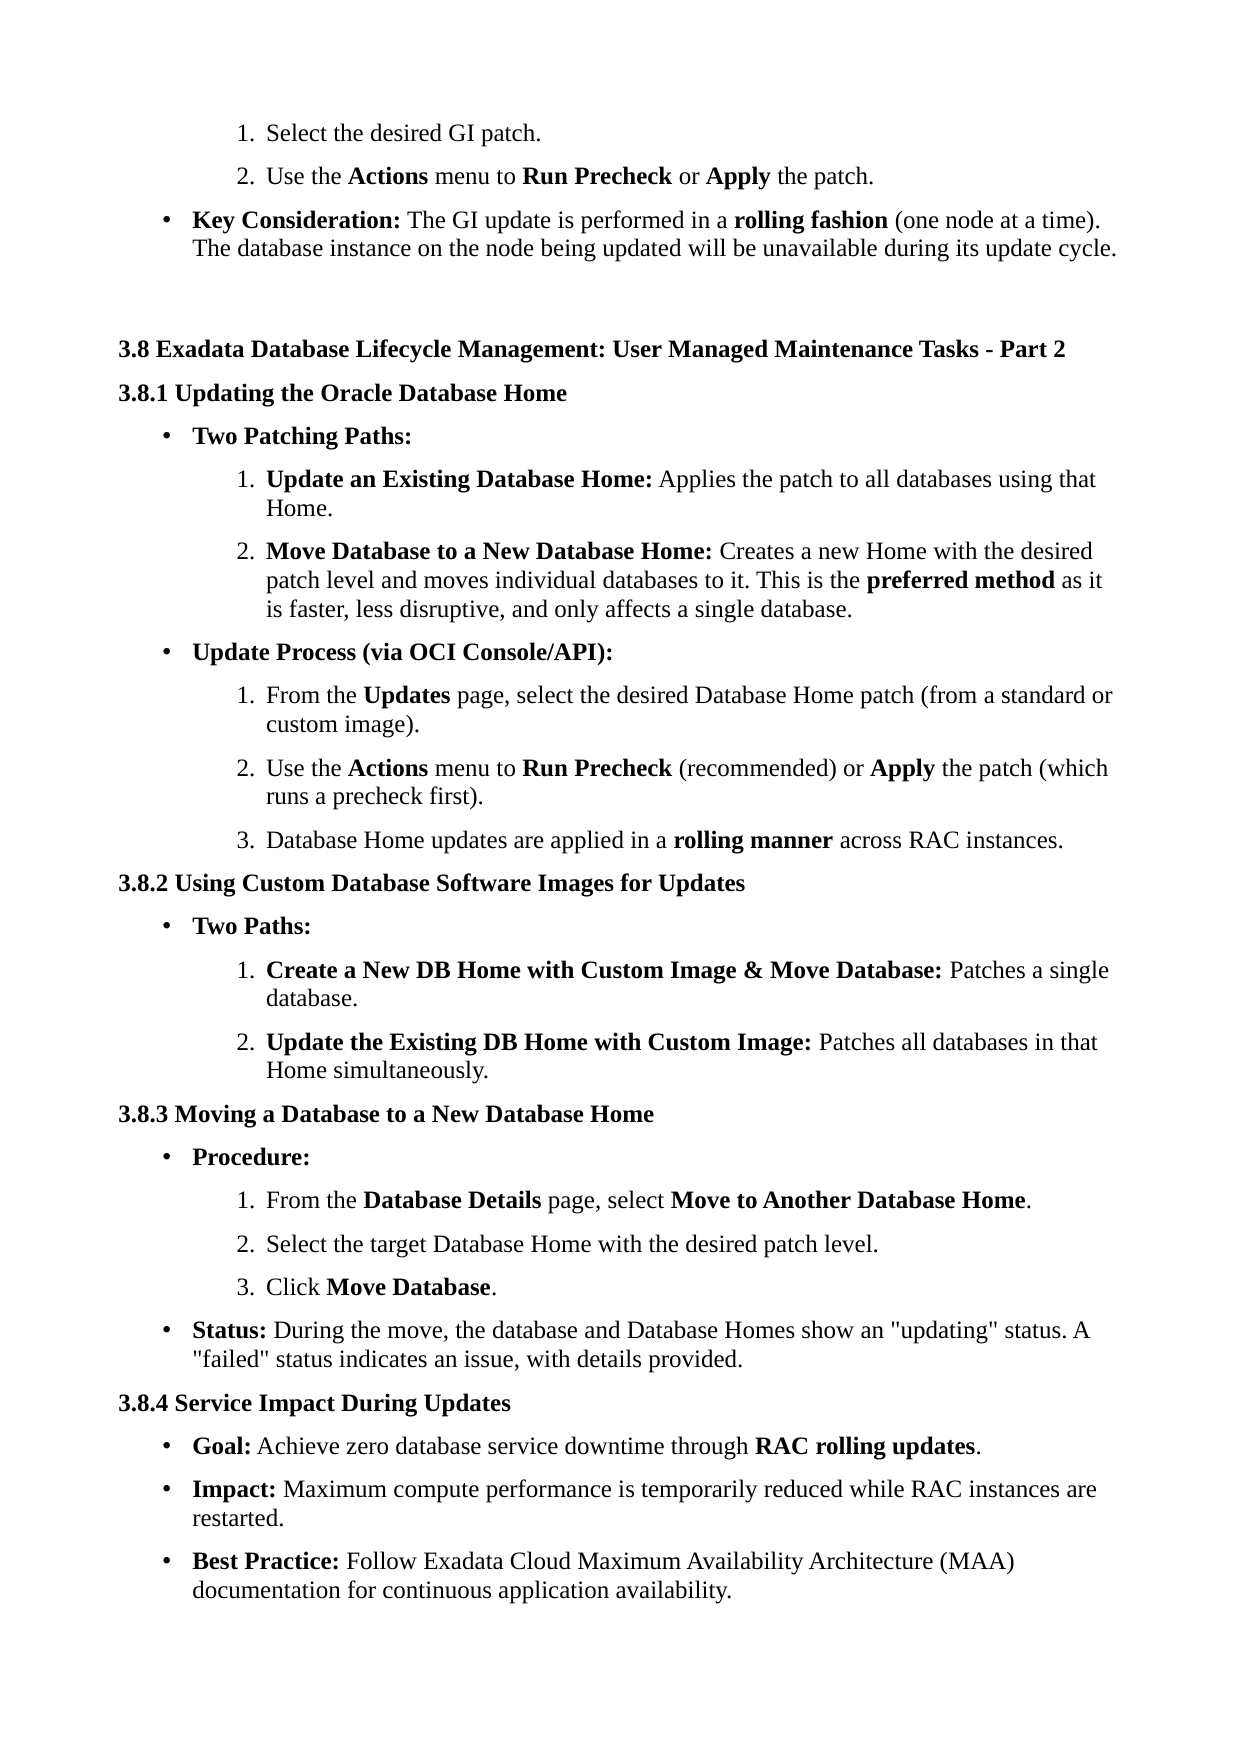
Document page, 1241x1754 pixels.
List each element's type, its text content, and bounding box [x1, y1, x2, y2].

text 3.8.2 Using Custom Database Software Images for Updates [118, 868, 1122, 897]
list Key Consideration: The GI update is performed in a rolling fashion (one node at a time). The database instance on the node being updated will be unavailable during its update cycle. [162, 205, 1122, 262]
list Database Home updates are applied in a rolling manner across RAC instances. [236, 825, 1122, 853]
text 3.8.4 Service Impact During Updates [118, 1388, 1122, 1416]
text 3.8.1 Updating the Oracle Database Home [118, 378, 1122, 406]
list Two Patching Paths: [162, 421, 1122, 450]
list Update Process (via OCI Console/API): [162, 637, 1122, 666]
list Impact: Maximum compute performance is temporarily reduced while RAC instances are restarted. [162, 1474, 1122, 1532]
text 3.8 Exadata Database Lifecycle Management: User Managed Maintenance Tasks - Part 2 [118, 334, 1122, 363]
list Status: During the move, the database and Database Homes show an "updating" status. A "failed" status indicates an issue, with details provided. [162, 1316, 1122, 1373]
list Use the Actions menu to Run Precheck or Apply the patch. [236, 161, 1122, 190]
list Move Database to a New Database Home: Creates a new Home with the desired patch level and moves individual databases to it. This is the preferred method as it is faster, less disruptive, and only affects a single database. [236, 536, 1122, 623]
text 3.8.3 Moving a Database to a New Database Home [118, 1099, 1122, 1128]
list Update the Existing DB Home with Custom Image: Patches all databases in that Home simultaneously. [236, 1027, 1122, 1084]
list Select the target Database Home with the desired patch level. [236, 1229, 1122, 1258]
list Select the desired GI patch. [236, 118, 1122, 147]
list From the Database Details page, select Move to Another Database Home. [236, 1186, 1122, 1214]
list Procedure: [162, 1142, 1122, 1171]
list Goal: Achieve zero database service downtime through RAC rolling updates. [162, 1431, 1122, 1460]
list Update an Existing Database Home: Applies the patch to all databases using that Home. [236, 464, 1122, 522]
list Best Practice: Follow Exadata Cloud Maximum Availability Architecture (MAA) documentation for continuous application availability. [162, 1546, 1122, 1604]
list Two Paths: [162, 911, 1122, 940]
list Click Move Database. [236, 1272, 1122, 1301]
list From the Updates page, select the desired Database Home patch (from a standard or custom image). [236, 681, 1122, 738]
list Create a New DB Home with Custom Image & Move Database: Patches a single database. [236, 955, 1122, 1012]
list Use the Actions menu to Run Precheck (recommended) or Apply the patch (which runs a precheck first). [236, 753, 1122, 810]
